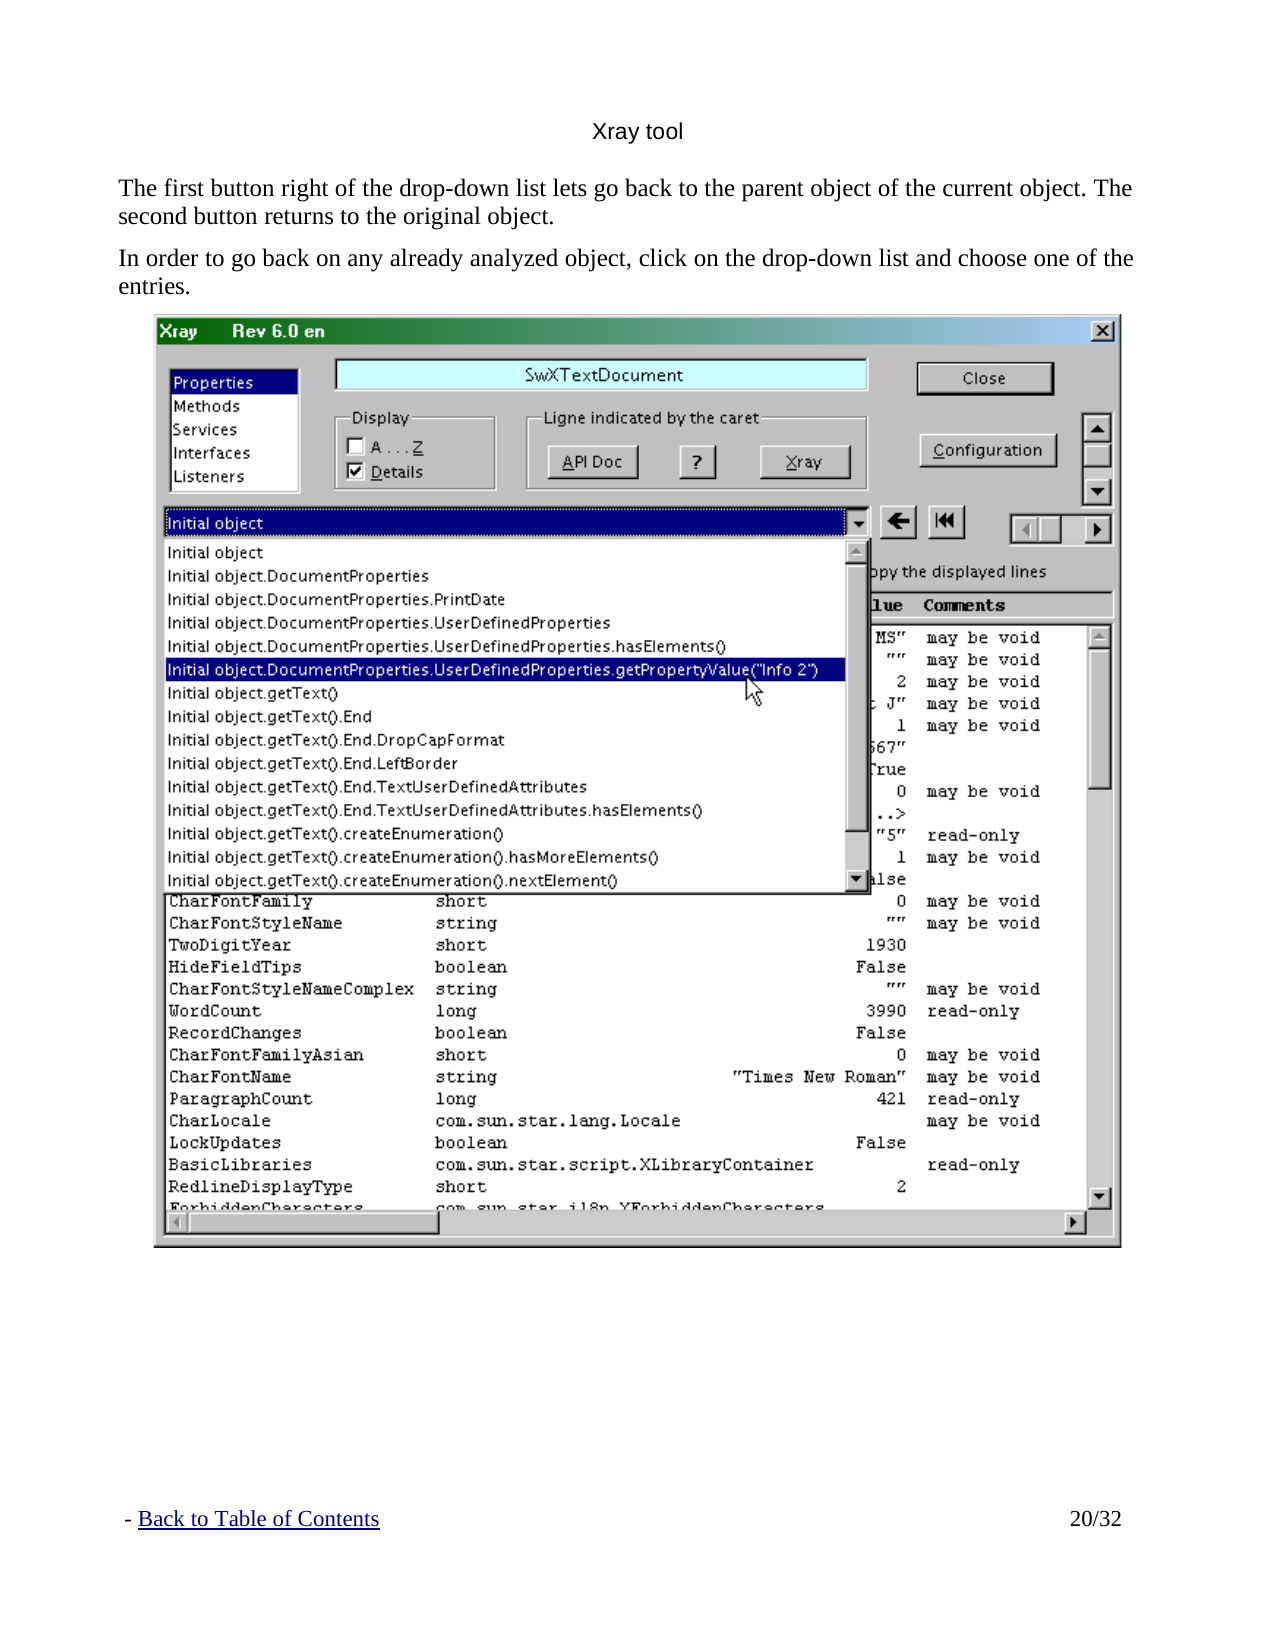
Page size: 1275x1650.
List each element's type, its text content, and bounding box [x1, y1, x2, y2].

text In order to go back on any already analyzed object, click on the drop-down list and choose one of the entries. [118, 244, 1157, 300]
text The first button right of the drop-down list lets go back to the parent object of the current object. The second button returns to the original object. [118, 174, 1157, 230]
picture [153, 314, 1122, 1248]
